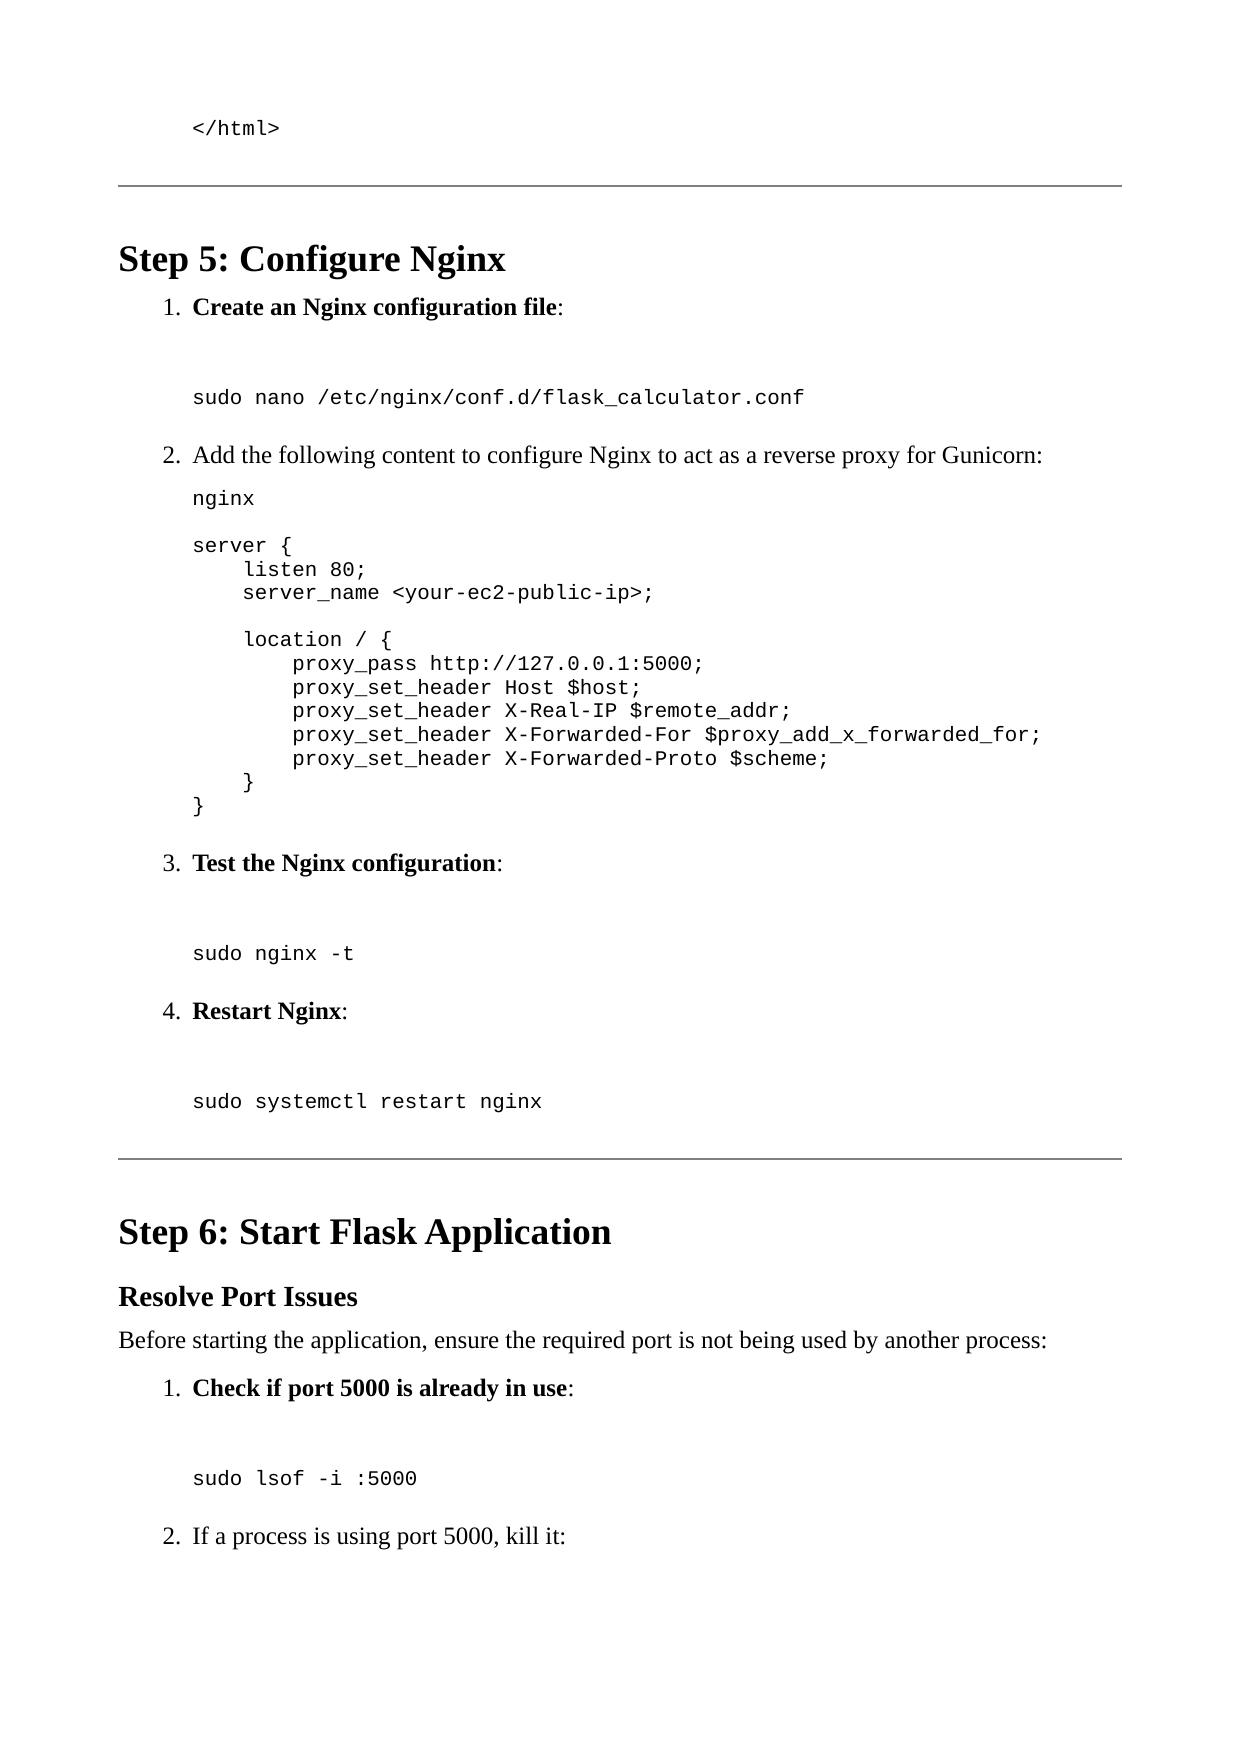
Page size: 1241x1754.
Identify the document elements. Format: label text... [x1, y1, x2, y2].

list server_name <your-ec2-public-ip>; [162, 582, 1122, 606]
list proxy_pass http://127.0.0.1:5000; [162, 653, 1122, 677]
list If a process is using port 5000, kill it: [162, 1521, 1122, 1550]
list Add the following content to configure Nginx to act as a reverse proxy for Gunicorn: [162, 440, 1122, 469]
subtitle Step 5: Configure Nginx [118, 236, 1122, 279]
subtitle Resolve Port Issues [118, 1279, 1122, 1313]
list </html> [162, 118, 1122, 142]
list location / { [162, 629, 1122, 653]
text Before starting the application, ensure the required port is not being used by another process: [118, 1326, 1122, 1354]
list Create an Nginx configuration file: [162, 292, 1122, 321]
list proxy_set_header X-Forwarded-For $proxy_add_x_forwarded_for; [162, 724, 1122, 748]
list sudo lsof -i :5000 [162, 1468, 1122, 1492]
list } [162, 771, 1122, 795]
list listen 80; [162, 558, 1122, 582]
subtitle Step 6: Start Flask Application [118, 1209, 1122, 1252]
list Check if port 5000 is already in use: [162, 1373, 1122, 1402]
list Restart Nginx: [162, 996, 1122, 1025]
list proxy_set_header Host $host; [162, 677, 1122, 700]
list sudo systemctl restart nginx [162, 1091, 1122, 1115]
list proxy_set_header X-Real-IP $remote_addr; [162, 700, 1122, 724]
list sudo nano /etc/nginx/conf.d/flask_calculator.conf [162, 387, 1122, 411]
list sudo nginx -t [162, 943, 1122, 967]
list Test the Nginx configuration: [162, 848, 1122, 877]
list server { [162, 535, 1122, 558]
list proxy_set_header X-Forwarded-Proto $scheme; [162, 748, 1122, 771]
list } [162, 795, 1122, 819]
list nginx [162, 488, 1122, 511]
